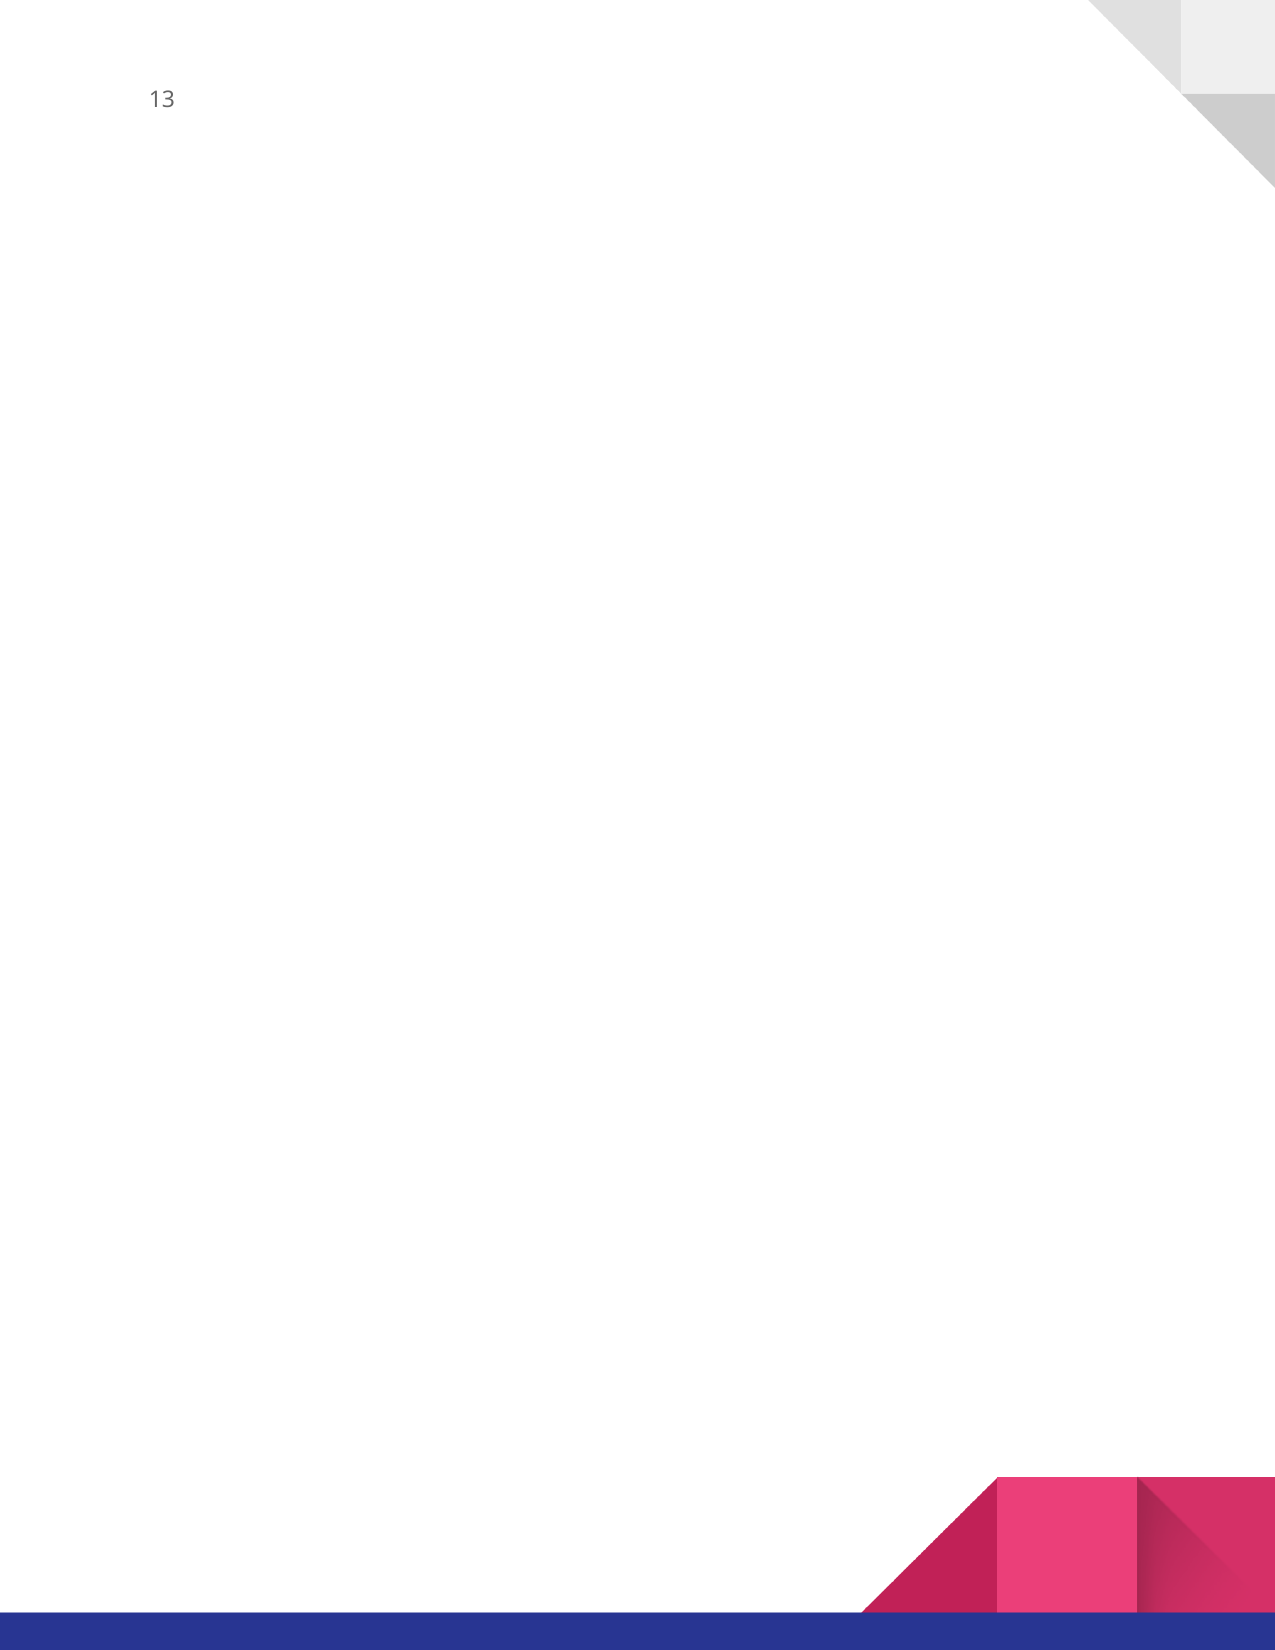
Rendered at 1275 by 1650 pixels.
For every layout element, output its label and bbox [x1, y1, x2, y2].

picture [0, 1476, 1275, 1650]
picture [1087, 0, 1275, 188]
